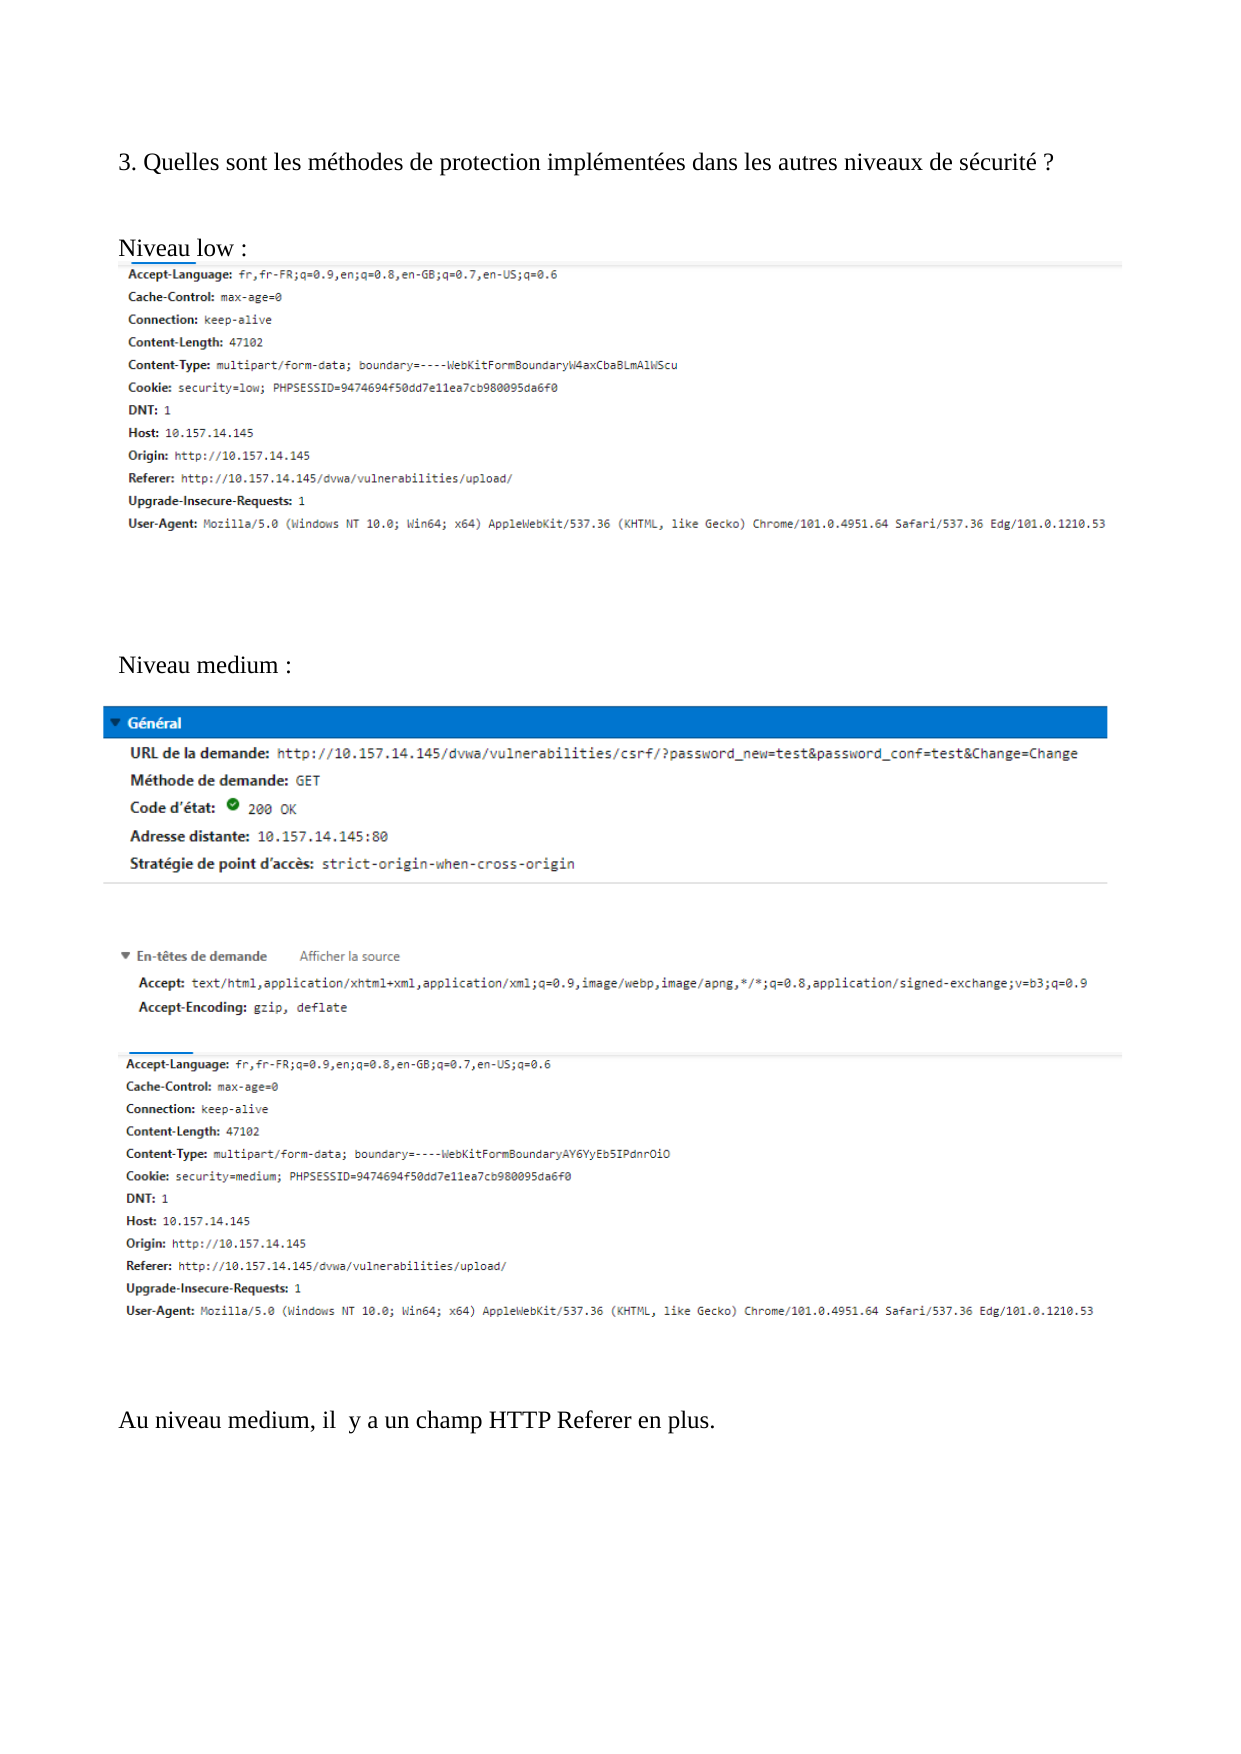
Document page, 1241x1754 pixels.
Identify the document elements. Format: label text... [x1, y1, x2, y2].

picture [118, 942, 1123, 1024]
text Niveau low : [118, 233, 1122, 261]
picture [118, 1052, 1123, 1319]
text Niveau medium : [118, 650, 1122, 679]
picture [103, 705, 1108, 885]
text Au niveau medium, il y a un champ HTTP Referer en plus. [118, 1405, 1122, 1434]
picture [118, 261, 1123, 535]
text 3. Quelles sont les méthodes de protection implémentées dans les autres niveaux de sécurité ? [118, 147, 1122, 176]
